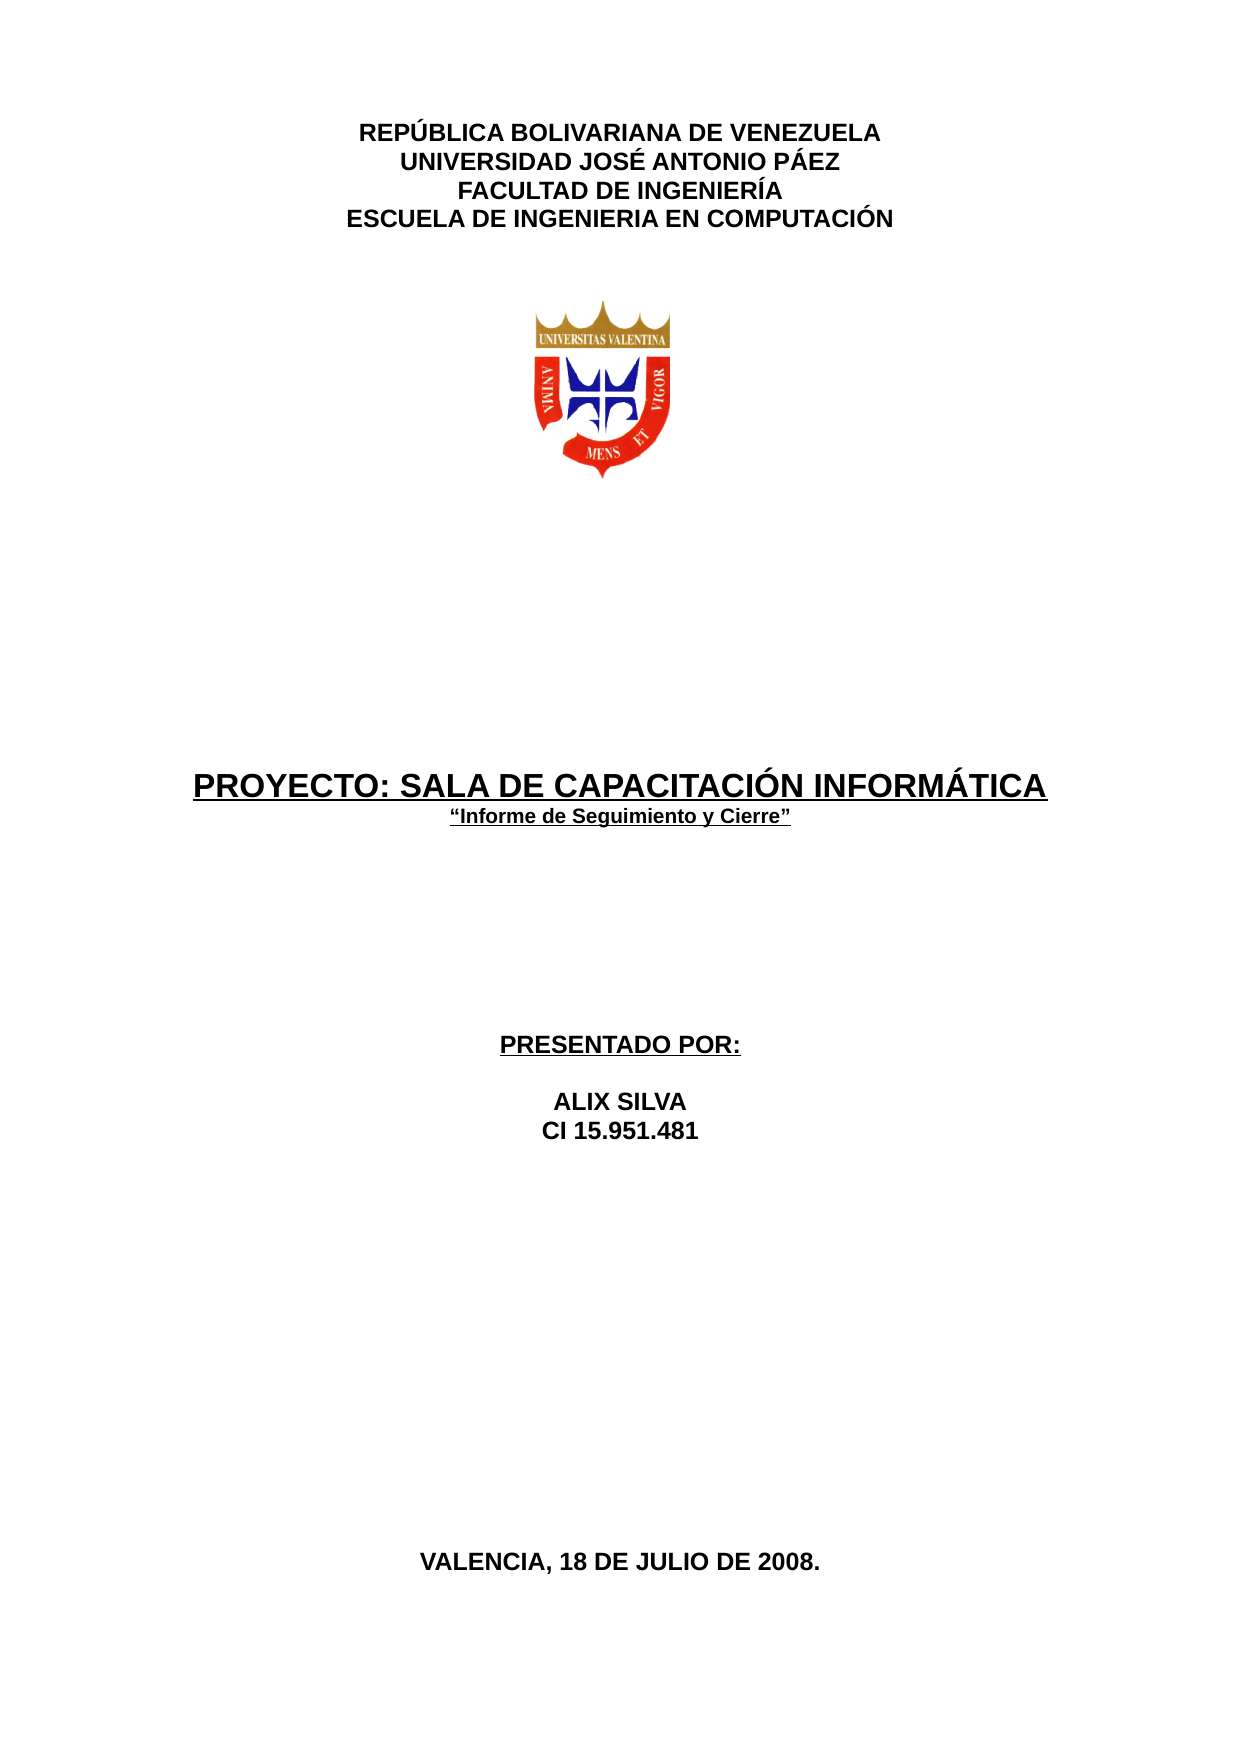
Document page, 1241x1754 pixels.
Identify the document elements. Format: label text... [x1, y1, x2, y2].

text “Informe de Seguimiento y Cierre” [118, 804, 1122, 828]
text REPÚBLICA BOLIVARIANA DE VENEZUELA [118, 118, 1122, 147]
text PRESENTADO POR: [118, 1029, 1122, 1058]
text FACULTAD DE INGENIERÍA [118, 176, 1122, 204]
text PROYECTO: SALA DE CAPACITACIÓN INFORMÁTICA [118, 766, 1122, 804]
text ESCUELA DE INGENIERIA EN COMPUTACIÓN [118, 204, 1122, 233]
text UNIVERSIDAD JOSÉ ANTONIO PÁEZ [118, 147, 1122, 176]
text CI 15.951.481 [118, 1116, 1122, 1144]
text VALENCIA, 18 DE JULIO DE 2008. [118, 1547, 1122, 1576]
picture [531, 300, 672, 479]
text ALIX SILVA [118, 1087, 1122, 1116]
